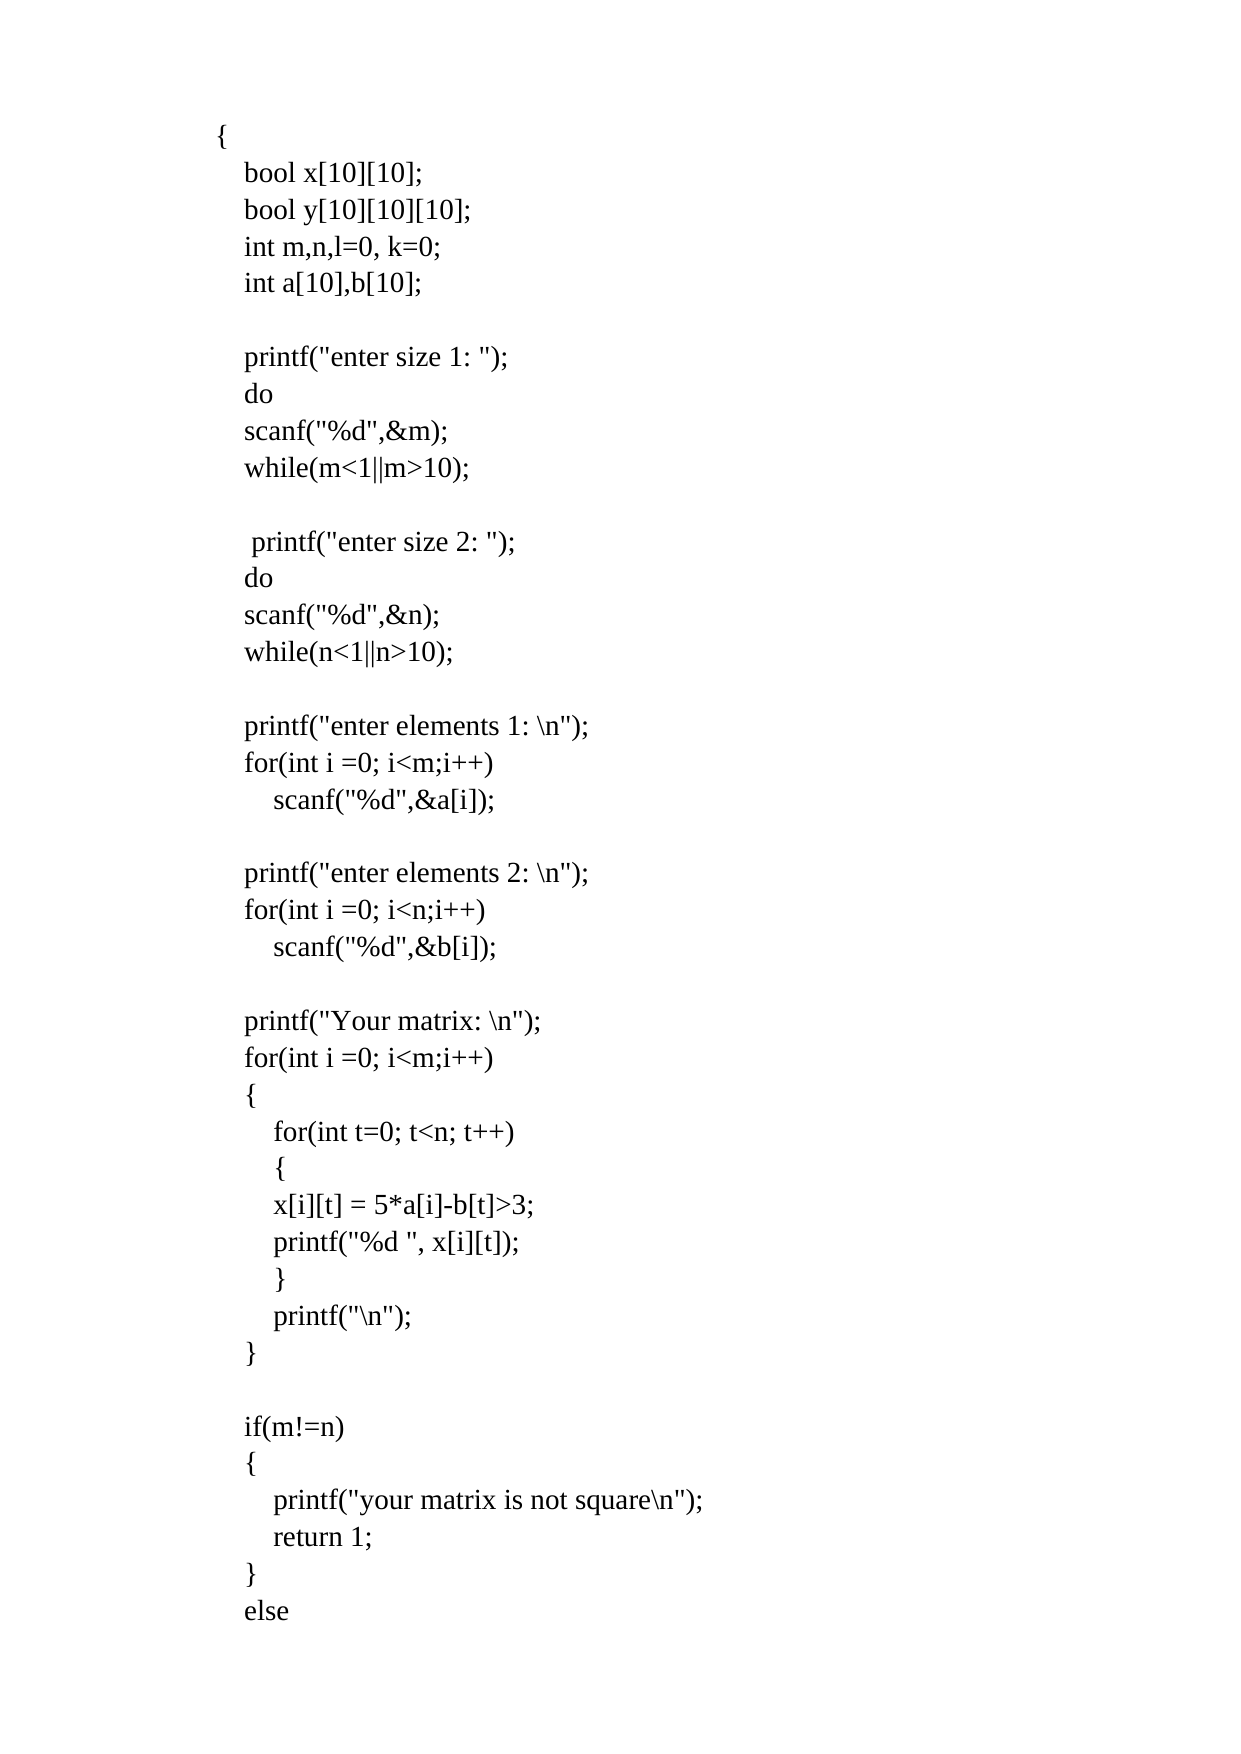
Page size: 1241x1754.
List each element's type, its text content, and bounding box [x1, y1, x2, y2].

text do [215, 561, 1152, 594]
text bool y[10][10][10]; [215, 192, 1152, 225]
text while(m<1||m>10); [215, 450, 1152, 483]
text if(m!=n) [215, 1409, 1152, 1442]
text printf("Your matrix: \n"); [215, 1003, 1152, 1037]
text } [215, 1261, 1152, 1295]
text x[i][t] = 5*a[i]-b[t]>3; [215, 1187, 1152, 1221]
text printf("enter elements 1: \n"); [215, 708, 1152, 742]
text printf("enter elements 2: \n"); [215, 856, 1152, 889]
text else [215, 1593, 1152, 1627]
text int a[10],b[10]; [215, 266, 1152, 299]
text scanf("%d",&a[i]); [215, 782, 1152, 815]
text for(int i =0; i<n;i++) [215, 892, 1152, 926]
text } [215, 1556, 1152, 1590]
text for(int t=0; t<n; t++) [215, 1114, 1152, 1147]
text printf("enter size 1: "); [215, 339, 1152, 373]
text { [215, 1077, 1152, 1110]
text printf("enter size 2: "); [215, 524, 1152, 557]
text scanf("%d",&n); [215, 597, 1152, 631]
text do [215, 376, 1152, 410]
text printf("your matrix is not square\n"); [215, 1482, 1152, 1516]
text { [215, 1446, 1152, 1479]
text scanf("%d",&m); [215, 413, 1152, 447]
text return 1; [215, 1519, 1152, 1553]
text bool x[10][10]; [215, 155, 1152, 188]
text while(n<1||n>10); [215, 634, 1152, 668]
text { [215, 118, 1152, 152]
text int m,n,l=0, k=0; [215, 229, 1152, 262]
text { [215, 1151, 1152, 1184]
text } [215, 1335, 1152, 1368]
text for(int i =0; i<m;i++) [215, 1040, 1152, 1073]
text for(int i =0; i<m;i++) [215, 745, 1152, 778]
text printf("%d ", x[i][t]); [215, 1224, 1152, 1258]
text scanf("%d",&b[i]); [215, 929, 1152, 963]
text printf("\n"); [215, 1298, 1152, 1332]
